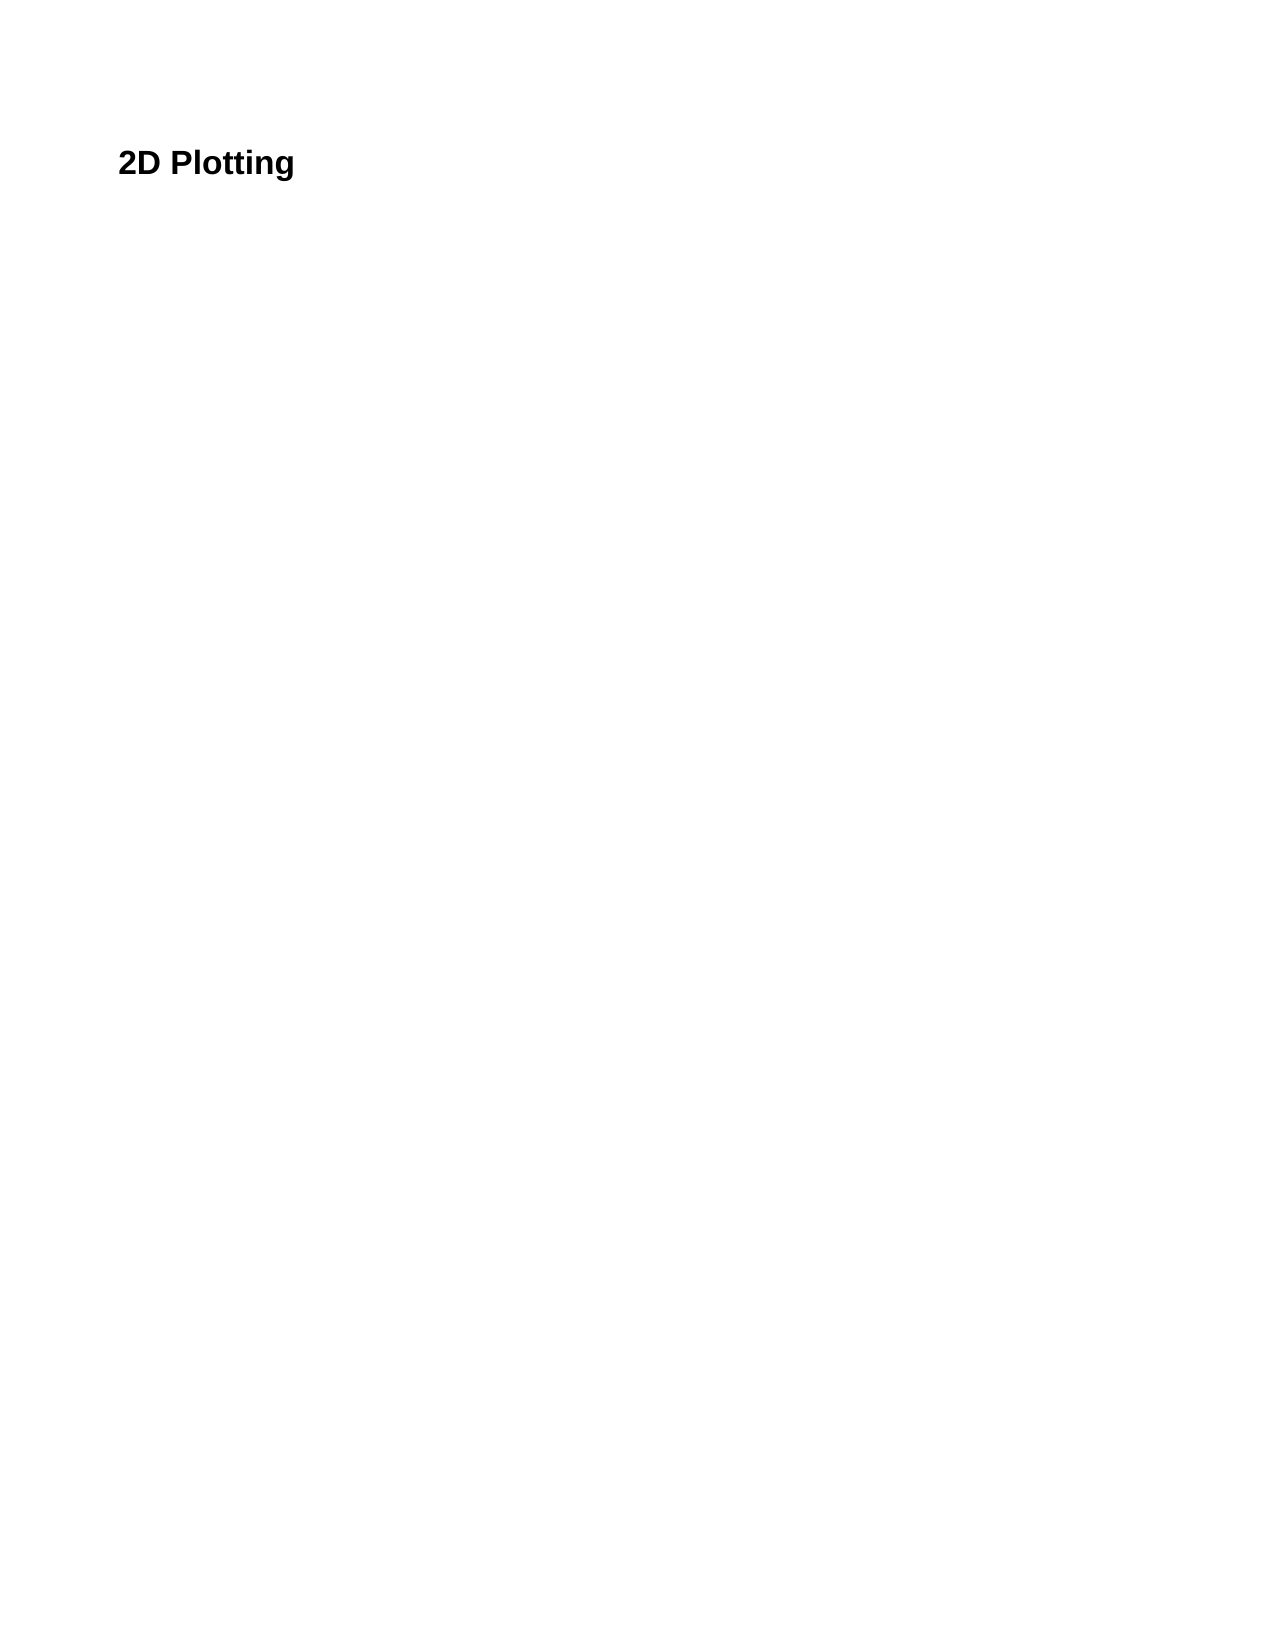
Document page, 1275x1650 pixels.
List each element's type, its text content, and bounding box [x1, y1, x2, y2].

subtitle 2D Plotting [118, 143, 1157, 182]
